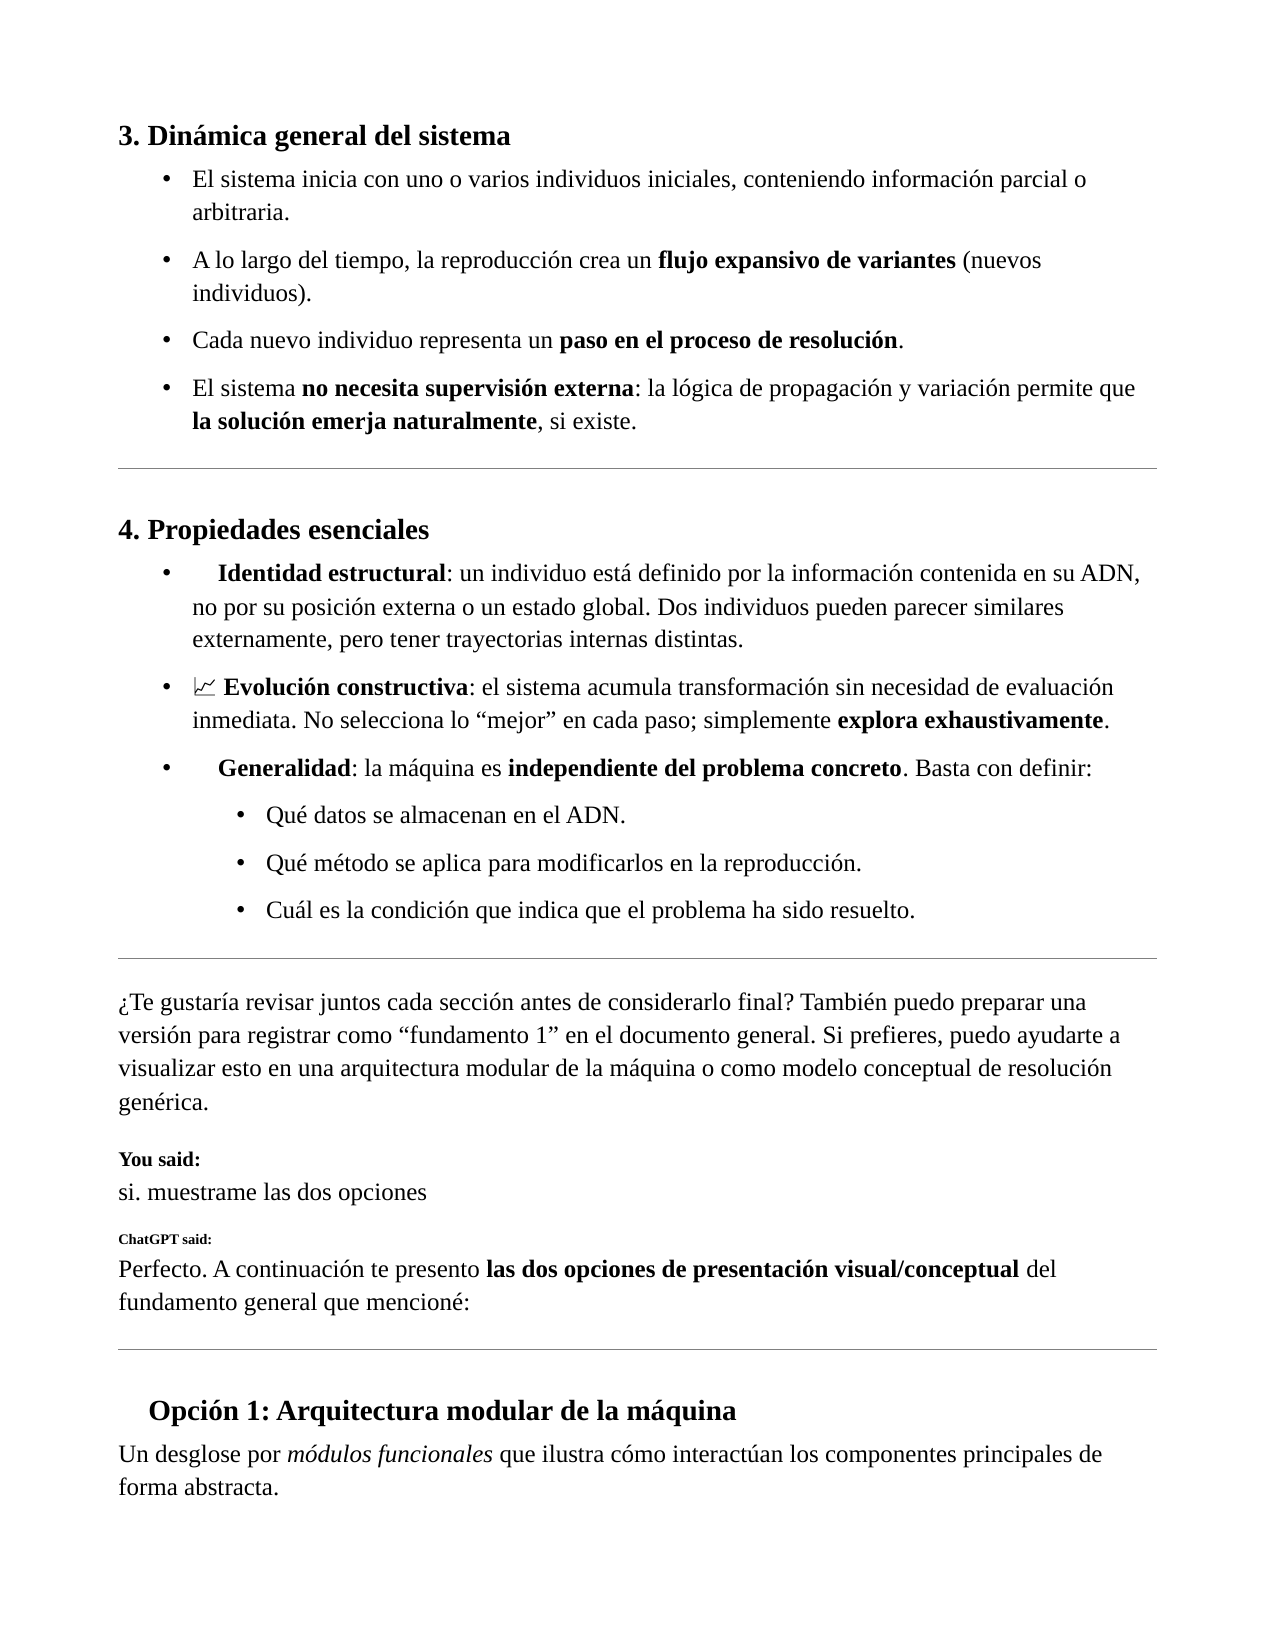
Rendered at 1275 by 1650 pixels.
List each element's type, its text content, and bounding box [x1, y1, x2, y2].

list El sistema no necesita supervisión externa: la lógica de propagación y variación permite que la solución emerja naturalmente, si existe. [162, 373, 1157, 435]
subtitle 4. Propiedades esenciales [118, 512, 1157, 546]
subtitle You said: [118, 1147, 1157, 1171]
subtitle 3. Dinámica general del sistema [118, 118, 1157, 152]
text ¿Te gustaría revisar juntos cada sección antes de considerarlo final? También puedo preparar una versión para registrar como “fundamento 1” en el documento general. Si prefieres, puedo ayudarte a visualizar esto en una arquitectura modular de la máquina o como modelo conceptual de resolución genérica. [118, 987, 1157, 1115]
list Qué método se aplica para modificarlos en la reproducción. [236, 848, 1157, 877]
list 🧩 Generalidad: la máquina es independiente del problema concreto. Basta con definir: [162, 753, 1157, 782]
text Un desglose por módulos funcionales que ilustra cómo interactúan los componentes principales de forma abstracta. [118, 1439, 1157, 1501]
list El sistema inicia con uno o varios individuos iniciales, conteniendo información parcial o arbitraria. [162, 164, 1157, 226]
text Perfecto. A continuación te presento las dos opciones de presentación visual/conceptual del fundamento general que mencioné: [118, 1254, 1157, 1316]
subtitle ChatGPT said: [118, 1231, 1157, 1248]
list 📈 Evolución constructiva: el sistema acumula transformación sin necesidad de evaluación inmediata. No selecciona lo “mejor” en cada paso; simplemente explora exhaustivamente. [162, 672, 1157, 734]
subtitle 🔧 Opción 1: Arquitectura modular de la máquina [118, 1393, 1157, 1427]
list A lo largo del tiempo, la reproducción crea un flujo expansivo de variantes (nuevos individuos). [162, 245, 1157, 307]
list Qué datos se almacenan en el ADN. [236, 800, 1157, 829]
list 🔄 Identidad estructural: un individuo está definido por la información contenida en su ADN, no por su posición externa o un estado global. Dos individuos pueden parecer similares externamente, pero tener trayectorias internas distintas. [162, 558, 1157, 653]
text si. muestrame las dos opciones [118, 1177, 1157, 1206]
list Cuál es la condición que indica que el problema ha sido resuelto. [236, 896, 1157, 924]
list Cada nuevo individuo representa un paso en el proceso de resolución. [162, 325, 1157, 354]
